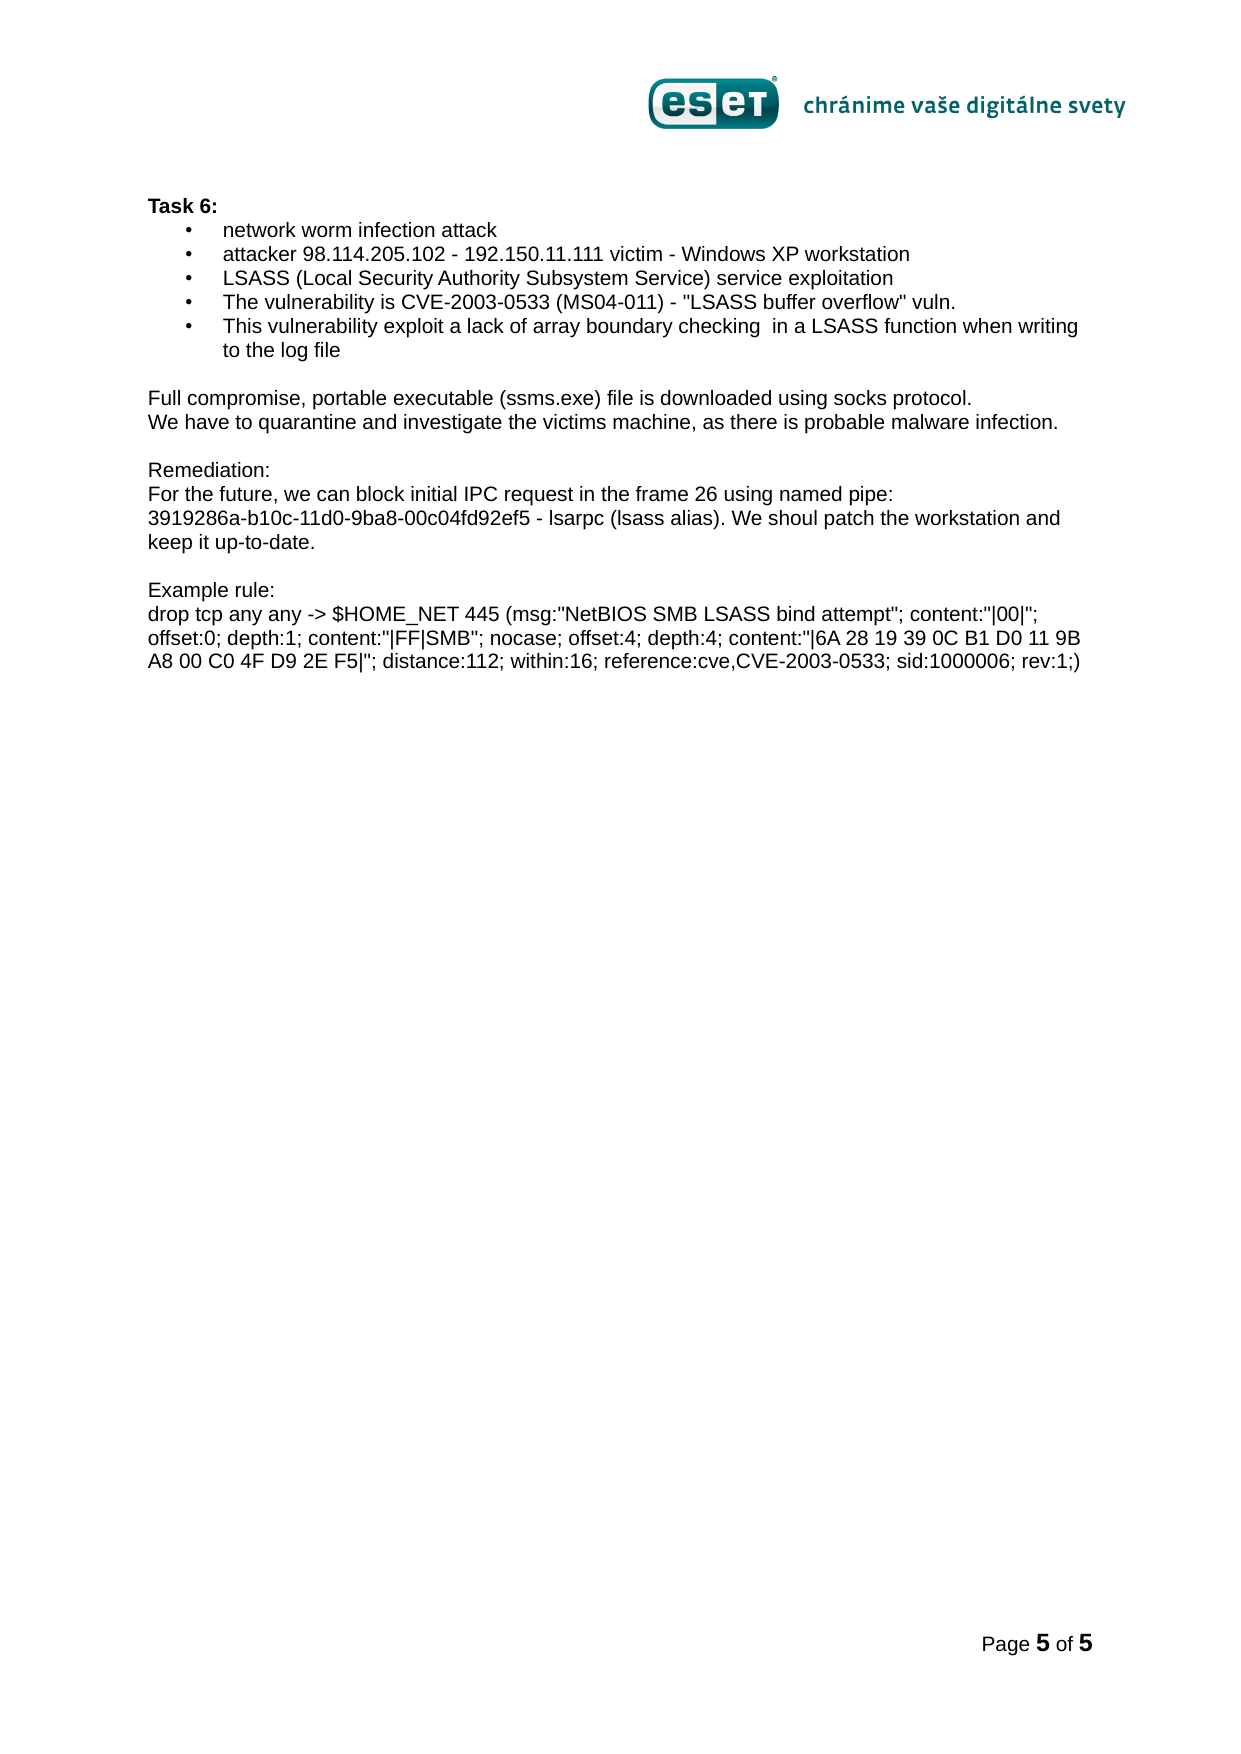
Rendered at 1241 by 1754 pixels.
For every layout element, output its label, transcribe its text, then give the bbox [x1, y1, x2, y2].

text Task 6: [148, 193, 1093, 217]
text We have to quarantine and investigate the victims machine, as there is probable malware infection. [148, 410, 1093, 434]
list The vulnerability is CVE-2003-0533 (MS04-011) - "LSASS buffer overflow" vuln. [185, 290, 1093, 314]
text Remediation: [148, 458, 1093, 482]
list network worm infection attack [185, 217, 1093, 242]
text For the future, we can block initial IPC request in the frame 26 using named pipe: [148, 482, 1093, 506]
list attacker 98.114.205.102 - 192.150.11.111 victim - Windows XP workstation [185, 242, 1093, 266]
list LSASS (Local Security Authority Subsystem Service) service exploitation [185, 266, 1093, 290]
list This vulnerability exploit a lack of array boundary checking in a LSASS function when writing to the log file [185, 314, 1093, 362]
text 3919286a-b10c-11d0-9ba8-00c04fd92ef5 - lsarpc (lsass alias). We shoul patch the workstation and keep it up-to-date. [148, 506, 1093, 553]
text Example rule: [148, 577, 1093, 601]
text Full compromise, portable executable (ssms.exe) file is downloaded using socks protocol. [148, 386, 1093, 410]
picture [648, 76, 1126, 129]
text drop tcp any any -> $HOME_NET 445 (msg:"NetBIOS SMB LSASS bind attempt"; content:"|00|"; offset:0; depth:1; content:"|FF|SMB"; nocase; offset:4; depth:4; content:"|6A 28 19 39 0C B1 D0 11 9B A8 00 C0 4F D9 2E F5|"; distance:112; within:16; reference:cve,CVE-2003-0533; sid:1000006; rev:1;) [148, 601, 1093, 673]
